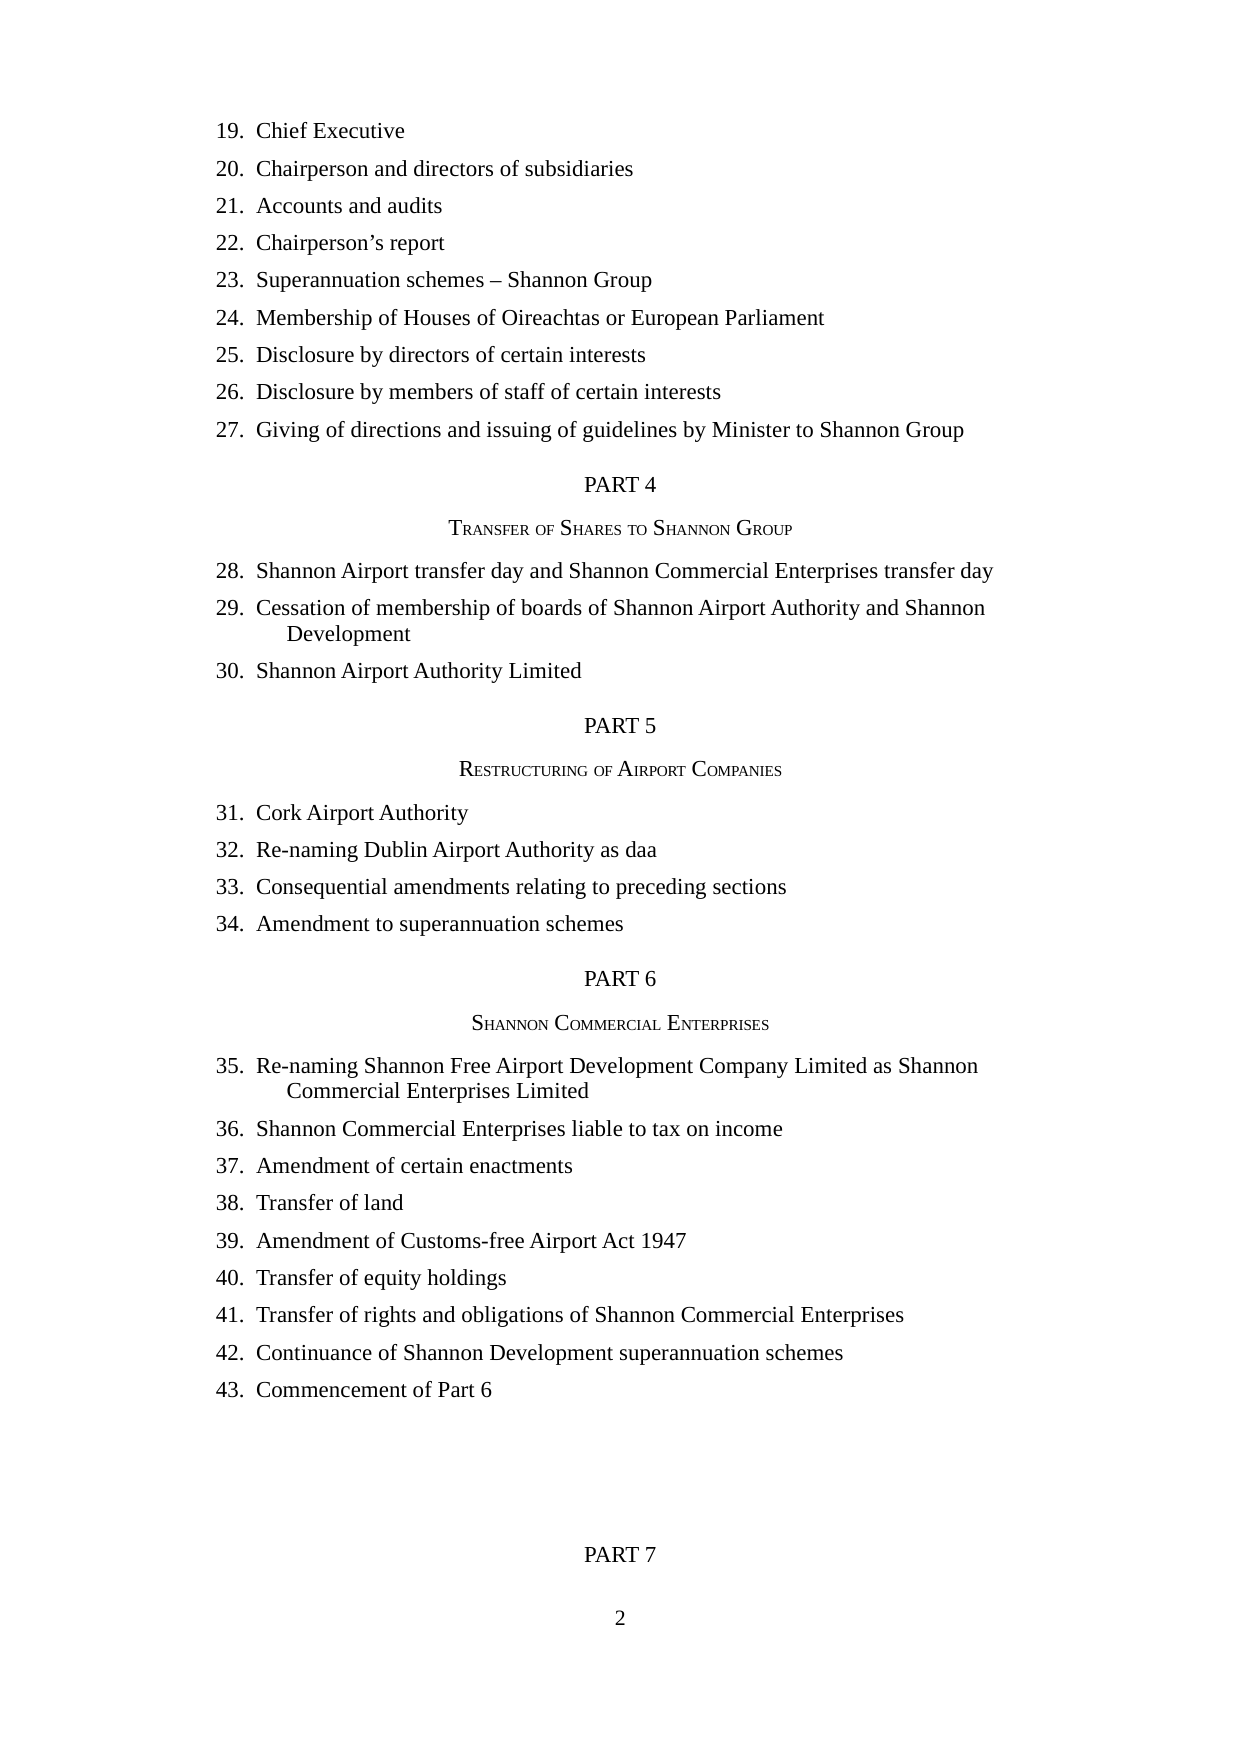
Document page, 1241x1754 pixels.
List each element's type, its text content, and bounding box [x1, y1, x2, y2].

title Restructuring of Airport Companies [177, 756, 1063, 782]
text 28. Shannon Airport transfer day and Shannon Commercial Enterprises transfer day [216, 558, 1063, 583]
text 32. Re-naming Dublin Airport Authority as daa [216, 837, 1063, 862]
text 39. Amendment of Customs-free Airport Act 1947 [216, 1227, 1063, 1253]
text 42. Continuance of Shannon Development superannuation schemes [216, 1339, 1063, 1365]
text 20. Chairperson and directors of subsidiaries [216, 155, 1063, 181]
text 29. Cessation of membership of boards of Shannon Airport Authority and Shannon Development [216, 595, 1063, 646]
text 24. Membership of Houses of Oireachtas or European Parliament [216, 304, 1063, 330]
text 35. Re-naming Shannon Free Airport Development Company Limited as Shannon Commercial Enterprises Limited [216, 1053, 1063, 1104]
text 26. Disclosure by members of staff of certain interests [216, 379, 1063, 405]
text 38. Transfer of land [216, 1190, 1063, 1216]
text 25. Disclosure by directors of certain interests [216, 342, 1063, 367]
text 36. Shannon Commercial Enterprises liable to tax on income [216, 1116, 1063, 1141]
text PART 5 [177, 713, 1063, 738]
text PART 7 [177, 1542, 1063, 1567]
text 19. Chief Executive [216, 118, 1063, 144]
text 37. Amendment of certain enactments [216, 1153, 1063, 1178]
text 41. Transfer of rights and obligations of Shannon Commercial Enterprises [216, 1302, 1063, 1328]
text 34. Amendment to superannuation schemes [216, 911, 1063, 937]
text 21. Accounts and audits [216, 193, 1063, 218]
text 22. Chairperson’s report [216, 230, 1063, 256]
text 43. Commencement of Part 6 [216, 1377, 1063, 1402]
text PART 4 [177, 471, 1063, 497]
text 30. Shannon Airport Authority Limited [216, 658, 1063, 683]
title Shannon Commercial Enterprises [177, 1009, 1063, 1035]
text 27. Giving of directions and issuing of guidelines by Minister to Shannon Group [216, 416, 1063, 442]
text 31. Cork Airport Authority [216, 799, 1063, 825]
text 23. Superannuation schemes – Shannon Group [216, 267, 1063, 293]
text 40. Transfer of equity holdings [216, 1265, 1063, 1290]
title Transfer of Shares to Shannon Group [177, 515, 1063, 540]
text 33. Consequential amendments relating to preceding sections [216, 874, 1063, 899]
text PART 6 [177, 966, 1063, 992]
